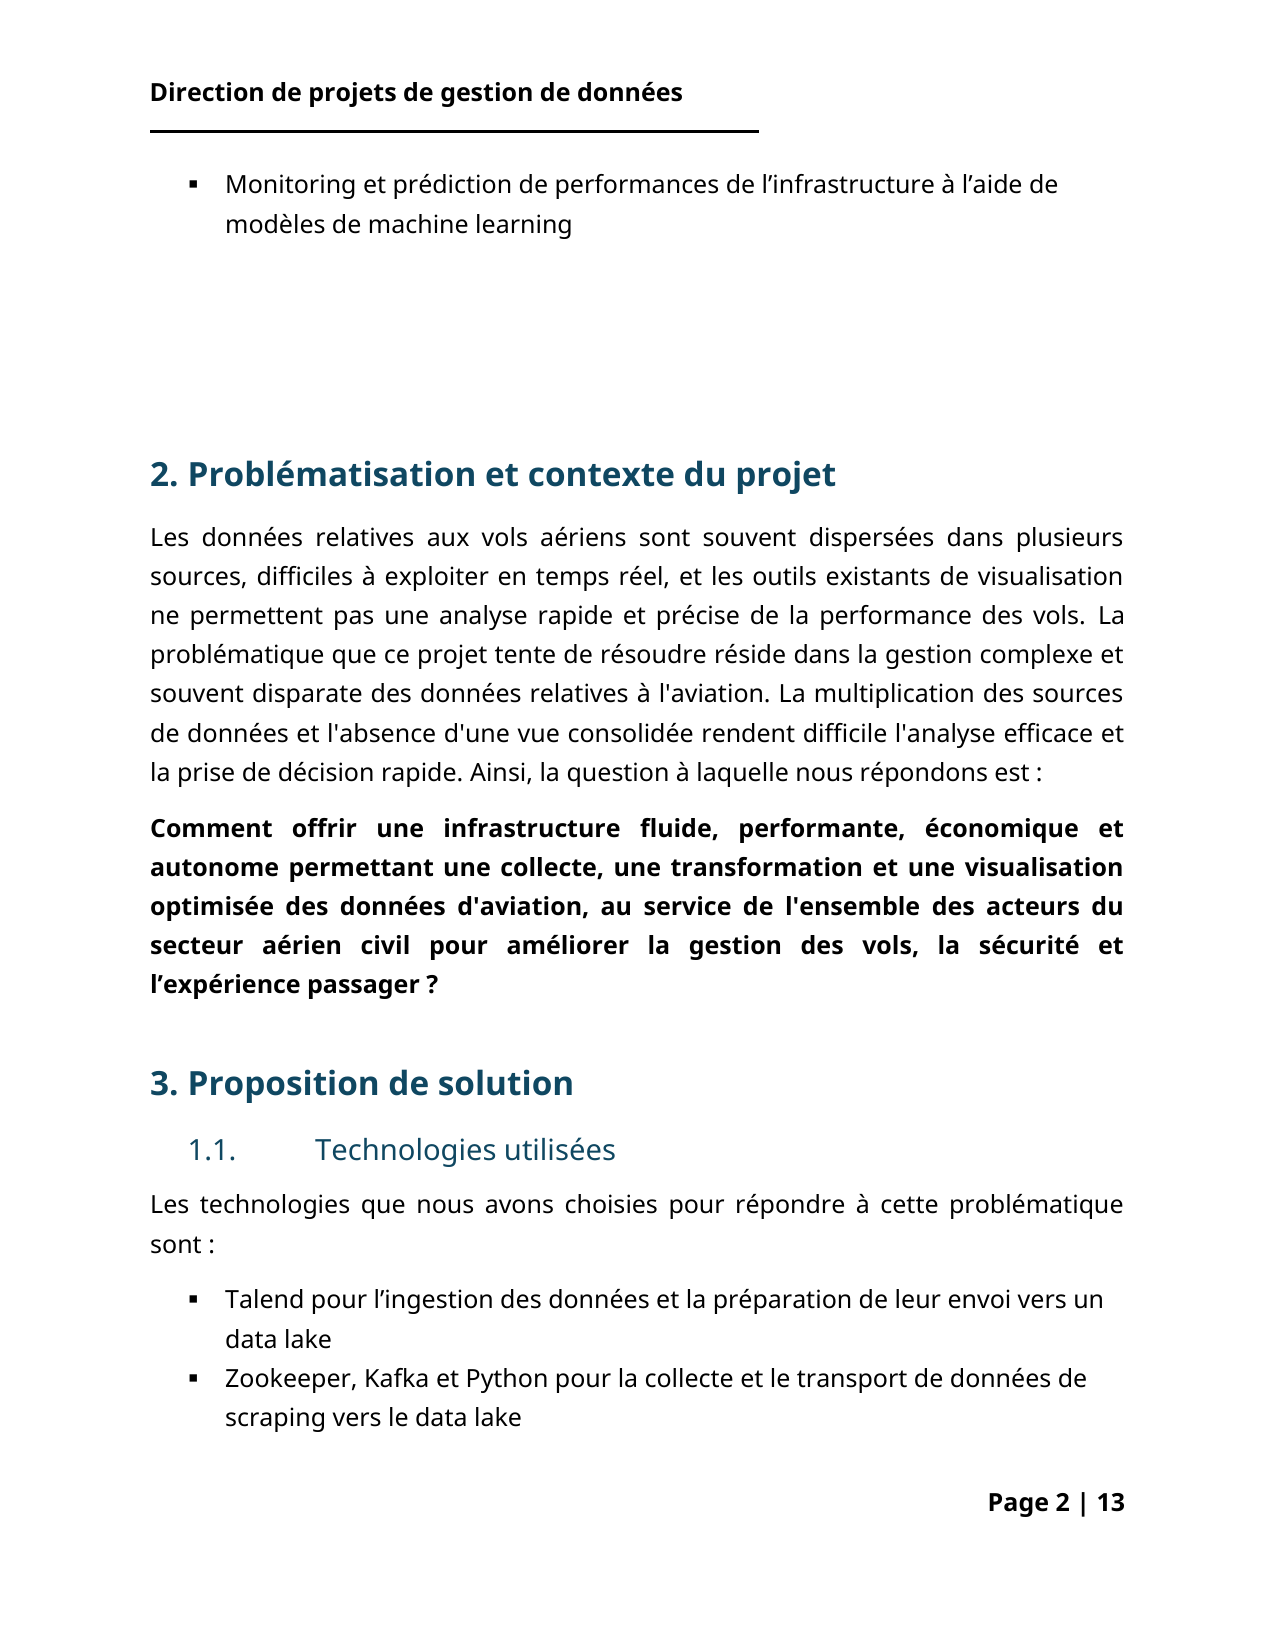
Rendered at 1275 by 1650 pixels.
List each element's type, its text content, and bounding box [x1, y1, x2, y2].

subtitle Problématisation et contexte du projet [150, 451, 1125, 496]
text Comment offrir une infrastructure fluide, performante, économique et autonome permettant une collecte, une transformation et une visualisation optimisée des données d'aviation, au service de l'ensemble des acteurs du secteur aérien civil pour améliorer la gestion des vols, la sécurité et l’expérience passager ? [150, 810, 1125, 1001]
text Les technologies que nous avons choisies pour répondre à cette problématique sont : [150, 1187, 1125, 1260]
text Les données relatives aux vols aériens sont souvent dispersées dans plusieurs sources, difficiles à exploiter en temps réel, et les outils existants de visualisation ne permettent pas une analyse rapide et précise de la performance des vols. La problématique que ce projet tente de résoudre réside dans la gestion complexe et souvent disparate des données relatives à l'aviation. La multiplication des sources de données et l'absence d'une vue consolidée rendent difficile l'analyse efficace et la prise de décision rapide. Ainsi, la question à laquelle nous répondons est : [150, 519, 1125, 788]
subtitle Proposition de solution [150, 1060, 1125, 1106]
list Technologies utilisées [187, 1129, 1125, 1169]
list Monitoring et prédiction de performances de l’infrastructure à l’aide de modèles de machine learning [187, 167, 1125, 240]
list Talend pour l’ingestion des données et la préparation de leur envoi vers un data lake [187, 1282, 1125, 1355]
list Zookeeper, Kafka et Python pour la collecte et le transport de données de scraping vers le data lake [187, 1361, 1125, 1434]
